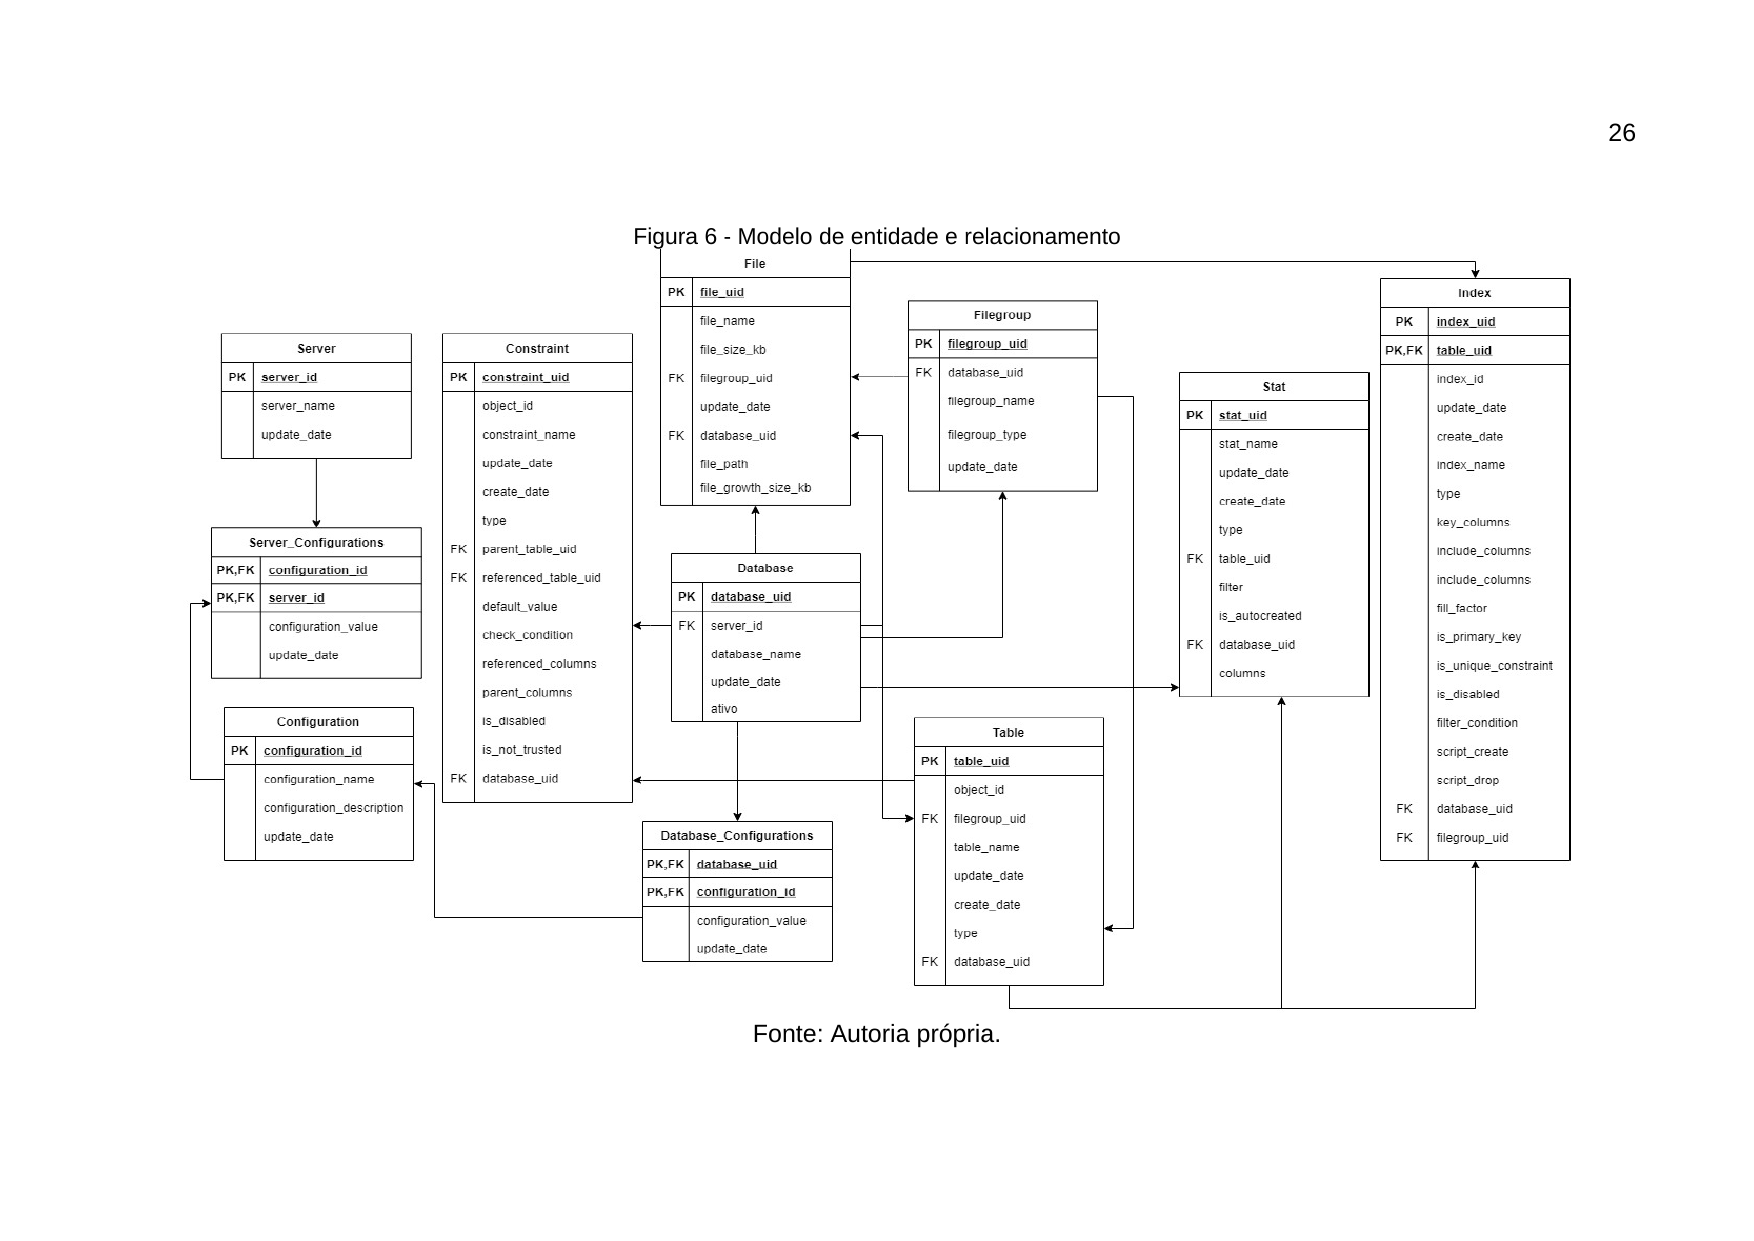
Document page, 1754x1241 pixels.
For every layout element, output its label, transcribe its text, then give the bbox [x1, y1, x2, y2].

text Fonte: Autoria própria. [118, 234, 1636, 1047]
text Figura 6 - Modelo de entidade e relacionamento [183, 223, 1571, 249]
picture [183, 249, 1571, 1017]
